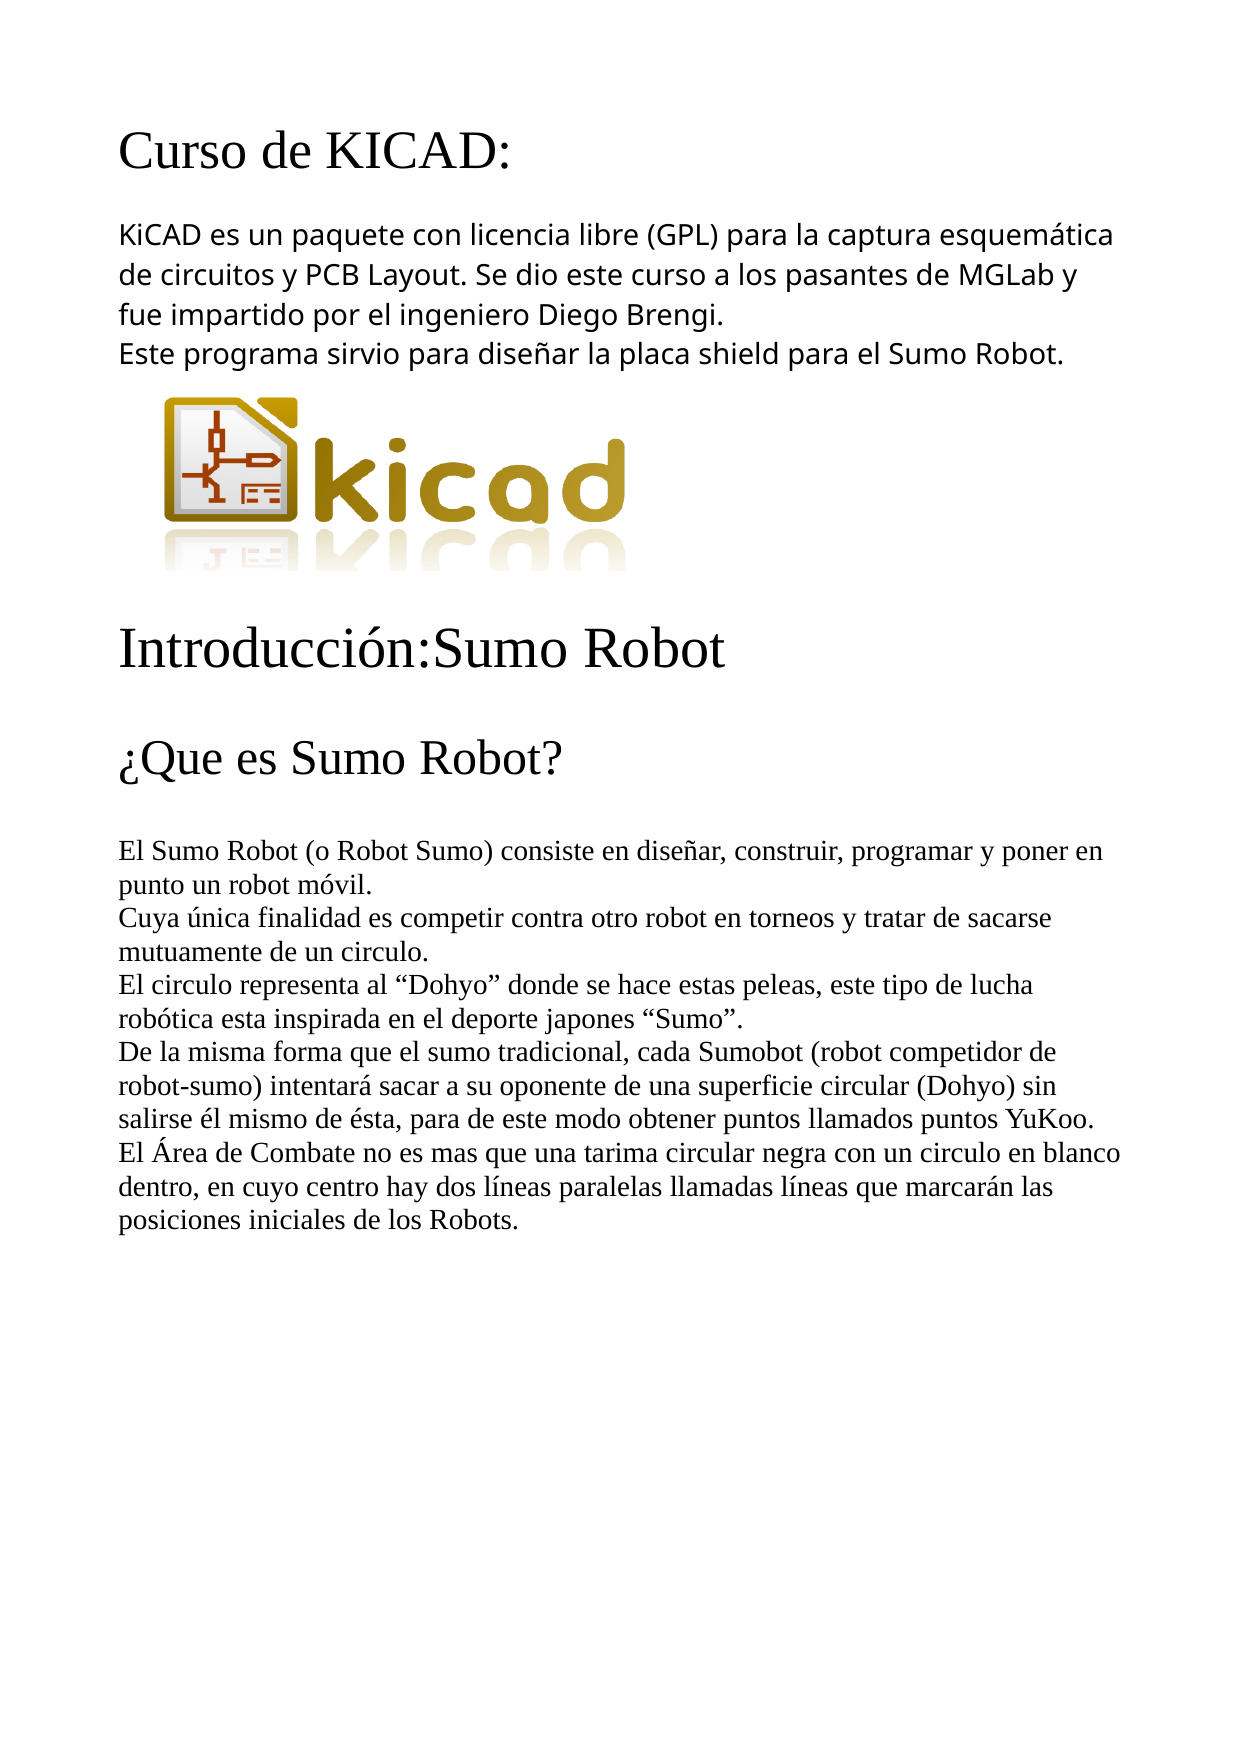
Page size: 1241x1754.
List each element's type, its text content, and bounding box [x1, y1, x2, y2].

text Cuya única finalidad es competir contra otro robot en torneos y tratar de sacarse mutuamente de un circulo. [118, 900, 1122, 967]
picture [157, 390, 630, 580]
text De la misma forma que el sumo tradicional, cada Sumobot (robot competidor de robot-sumo) intentará sacar a su oponente de una superficie circular (Dohyo) sin salirse él mismo de ésta, para de este modo obtener puntos llamados puntos YuKoo. El Área de Combate no es mas que una tarima circular negra con un circulo en blanco dentro, en cuyo centro hay dos líneas paralelas llamadas líneas que marcarán las posiciones iniciales de los Robots. [118, 1034, 1122, 1236]
text KiCAD es un paquete con licencia libre (GPL) para la captura esquemática de circuitos y PCB Layout. Se dio este curso a los pasantes de MGLab y fue impartido por el ingeniero Diego Brengi. [118, 214, 1122, 334]
text Este programa sirvio para diseñar la placa shield para el Sumo Robot. [118, 334, 1122, 373]
text El Sumo Robot (o Robot Sumo) consiste en diseñar, construir, programar y poner en punto un robot móvil. [118, 833, 1122, 900]
text Curso de KICAD: [118, 118, 1122, 180]
text ¿Que es Sumo Robot? [118, 728, 1122, 785]
text El circulo representa al “Dohyo” donde se hace estas peleas, este tipo de lucha robótica esta inspirada en el deporte japones “Sumo”. [118, 967, 1122, 1034]
text Introducción:Sumo Robot [118, 613, 1122, 680]
